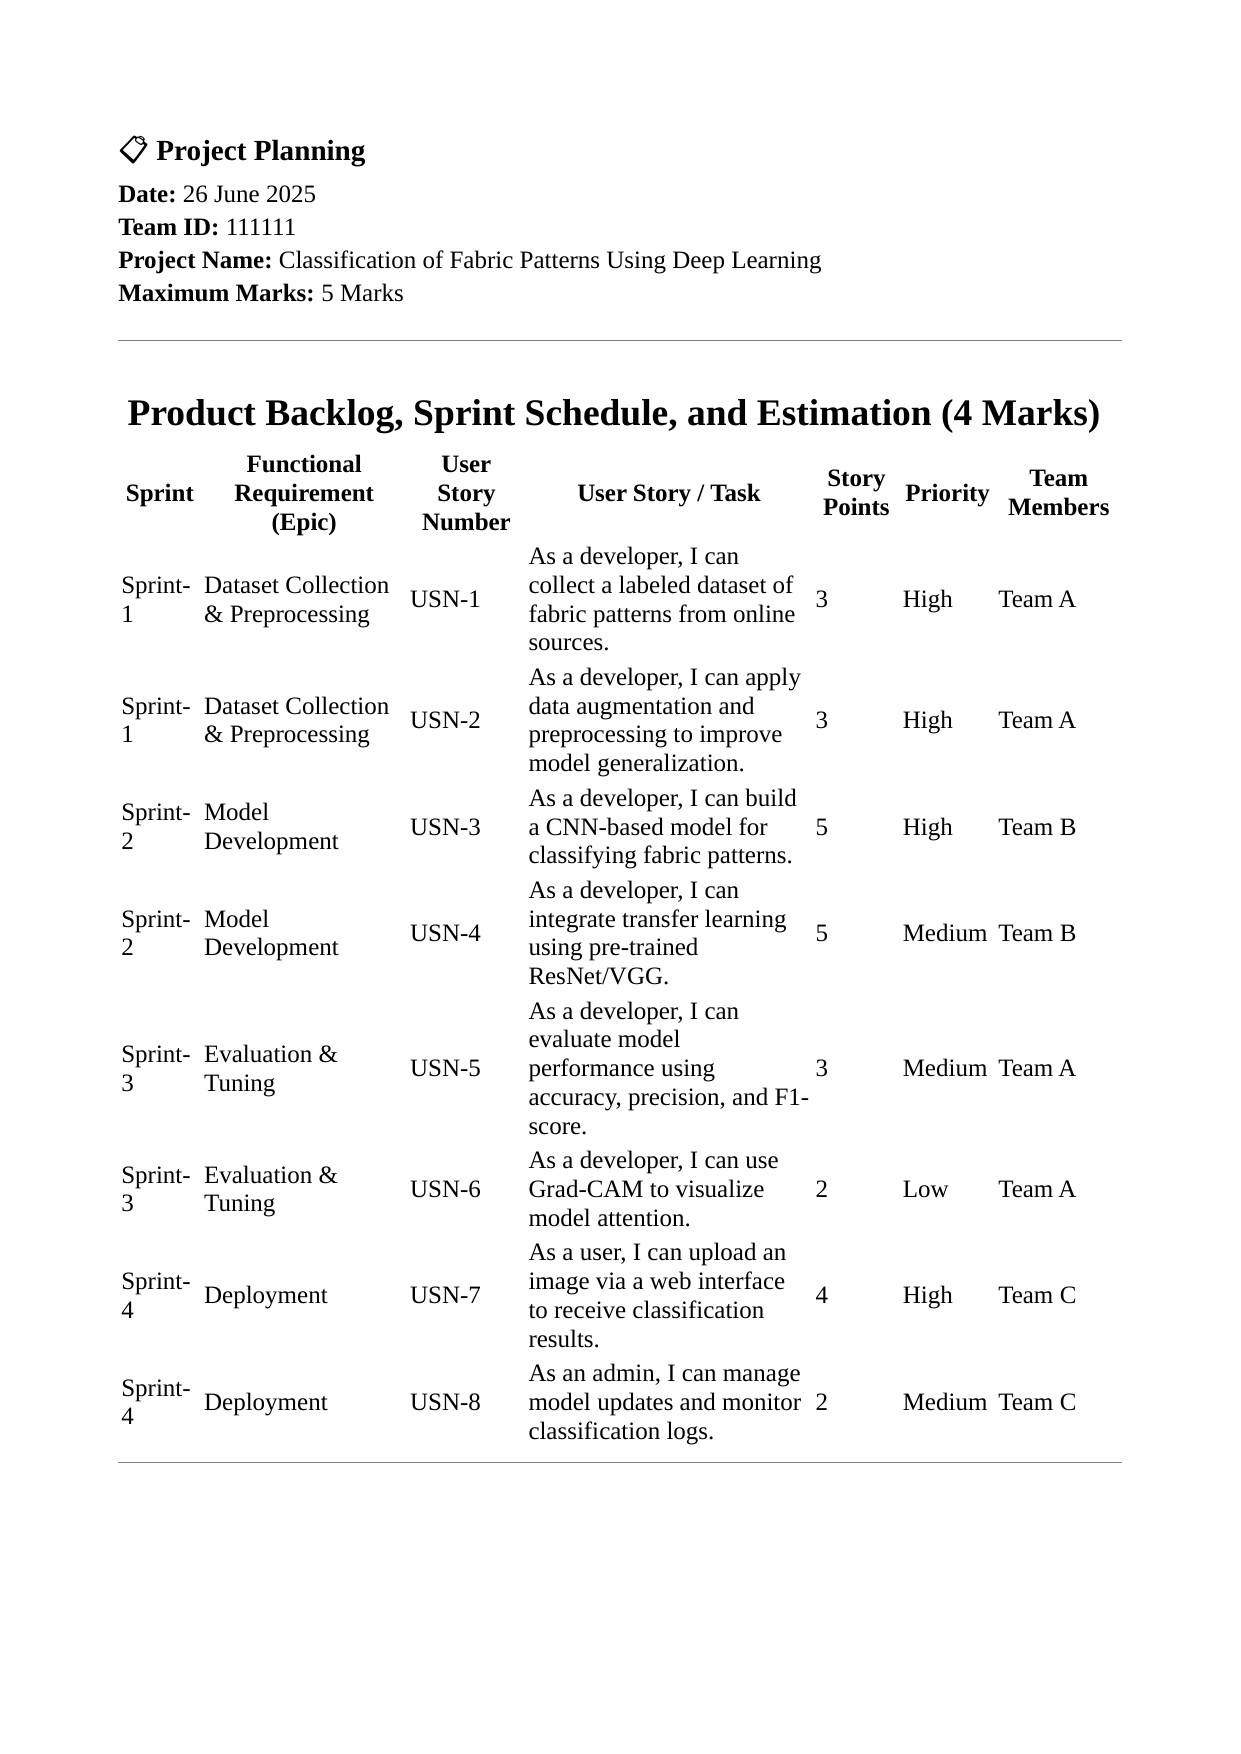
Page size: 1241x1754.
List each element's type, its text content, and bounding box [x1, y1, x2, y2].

table_cell USN-4 [407, 872, 525, 993]
table_cell Team A [995, 1143, 1122, 1234]
table_cell High [900, 780, 995, 872]
table_cell USN-5 [407, 993, 525, 1142]
table_cell 5 [813, 780, 900, 872]
table_cell Sprint-2 [118, 780, 201, 872]
subtitle Product Backlog, Sprint Schedule, and Estimation (4 Marks) [118, 391, 1122, 434]
table_cell Sprint-1 [118, 538, 201, 659]
table_cell Dataset Collection & Preprocessing [201, 538, 407, 659]
table_cell As a developer, I can collect a labeled dataset of fabric patterns from online sources. [525, 538, 812, 659]
table_cell Sprint-1 [118, 659, 201, 780]
table_cell Deployment [201, 1355, 407, 1447]
table_cell 3 [813, 993, 900, 1142]
table_cell 3 [813, 659, 900, 780]
table_cell Team A [995, 659, 1122, 780]
table_cell Evaluation & Tuning [201, 1143, 407, 1234]
table_cell Team A [995, 538, 1122, 659]
table_cell Sprint-4 [118, 1235, 201, 1355]
table_cell 5 [813, 872, 900, 993]
table_cell High [900, 538, 995, 659]
table_cell Medium [900, 993, 995, 1142]
table_header Priority [900, 446, 995, 538]
table_cell As an admin, I can manage model updates and monitor classification logs. [525, 1355, 812, 1447]
table_cell Medium [900, 1355, 995, 1447]
table_cell Dataset Collection & Preprocessing [201, 659, 407, 780]
table_header Sprint [118, 446, 201, 538]
table_header User Story / Task [525, 446, 812, 538]
table_cell Deployment [201, 1235, 407, 1355]
table_header Team Members [995, 446, 1122, 538]
table_cell Team B [995, 780, 1122, 872]
table_cell USN-7 [407, 1235, 525, 1355]
table_cell Sprint-4 [118, 1355, 201, 1447]
table_cell 3 [813, 538, 900, 659]
table_cell 4 [813, 1235, 900, 1355]
table_cell As a user, I can upload an image via a web interface to receive classification results. [525, 1235, 812, 1355]
table_cell As a developer, I can build a CNN-based model for classifying fabric patterns. [525, 780, 812, 872]
table_cell Model Development [201, 872, 407, 993]
table_cell Sprint-2 [118, 872, 201, 993]
table_cell Medium [900, 872, 995, 993]
table_cell 2 [813, 1355, 900, 1447]
table_cell Model Development [201, 780, 407, 872]
text Date: 26 June 2025 Team ID: 111111 Project Name: Classification of Fabric Patterns Using Deep Learning Maximum Marks: 5 Marks [118, 179, 1122, 307]
table_cell Evaluation & Tuning [201, 993, 407, 1142]
table_cell USN-2 [407, 659, 525, 780]
table_cell USN-8 [407, 1355, 525, 1447]
table_header Story Points [813, 446, 900, 538]
table_cell Sprint-3 [118, 993, 201, 1142]
table_header User Story Number [407, 446, 525, 538]
table_cell Team B [995, 872, 1122, 993]
table_cell As a developer, I can apply data augmentation and preprocessing to improve model generalization. [525, 659, 812, 780]
table_cell As a developer, I can evaluate model performance using accuracy, precision, and F1-score. [525, 993, 812, 1142]
table_cell As a developer, I can integrate transfer learning using pre-trained ResNet/VGG. [525, 872, 812, 993]
table_cell USN-6 [407, 1143, 525, 1234]
table_cell USN-1 [407, 538, 525, 659]
table_cell Team A [995, 993, 1122, 1142]
table_cell Team C [995, 1235, 1122, 1355]
table_cell Sprint-3 [118, 1143, 201, 1234]
table_cell High [900, 1235, 995, 1355]
table_header Functional Requirement (Epic) [201, 446, 407, 538]
table_cell Low [900, 1143, 995, 1234]
table_cell 2 [813, 1143, 900, 1234]
table_cell Team C [995, 1355, 1122, 1447]
table_cell High [900, 659, 995, 780]
subtitle 📋 Project Planning [118, 133, 1122, 166]
table_cell USN-3 [407, 780, 525, 872]
table_cell As a developer, I can use Grad-CAM to visualize model attention. [525, 1143, 812, 1234]
